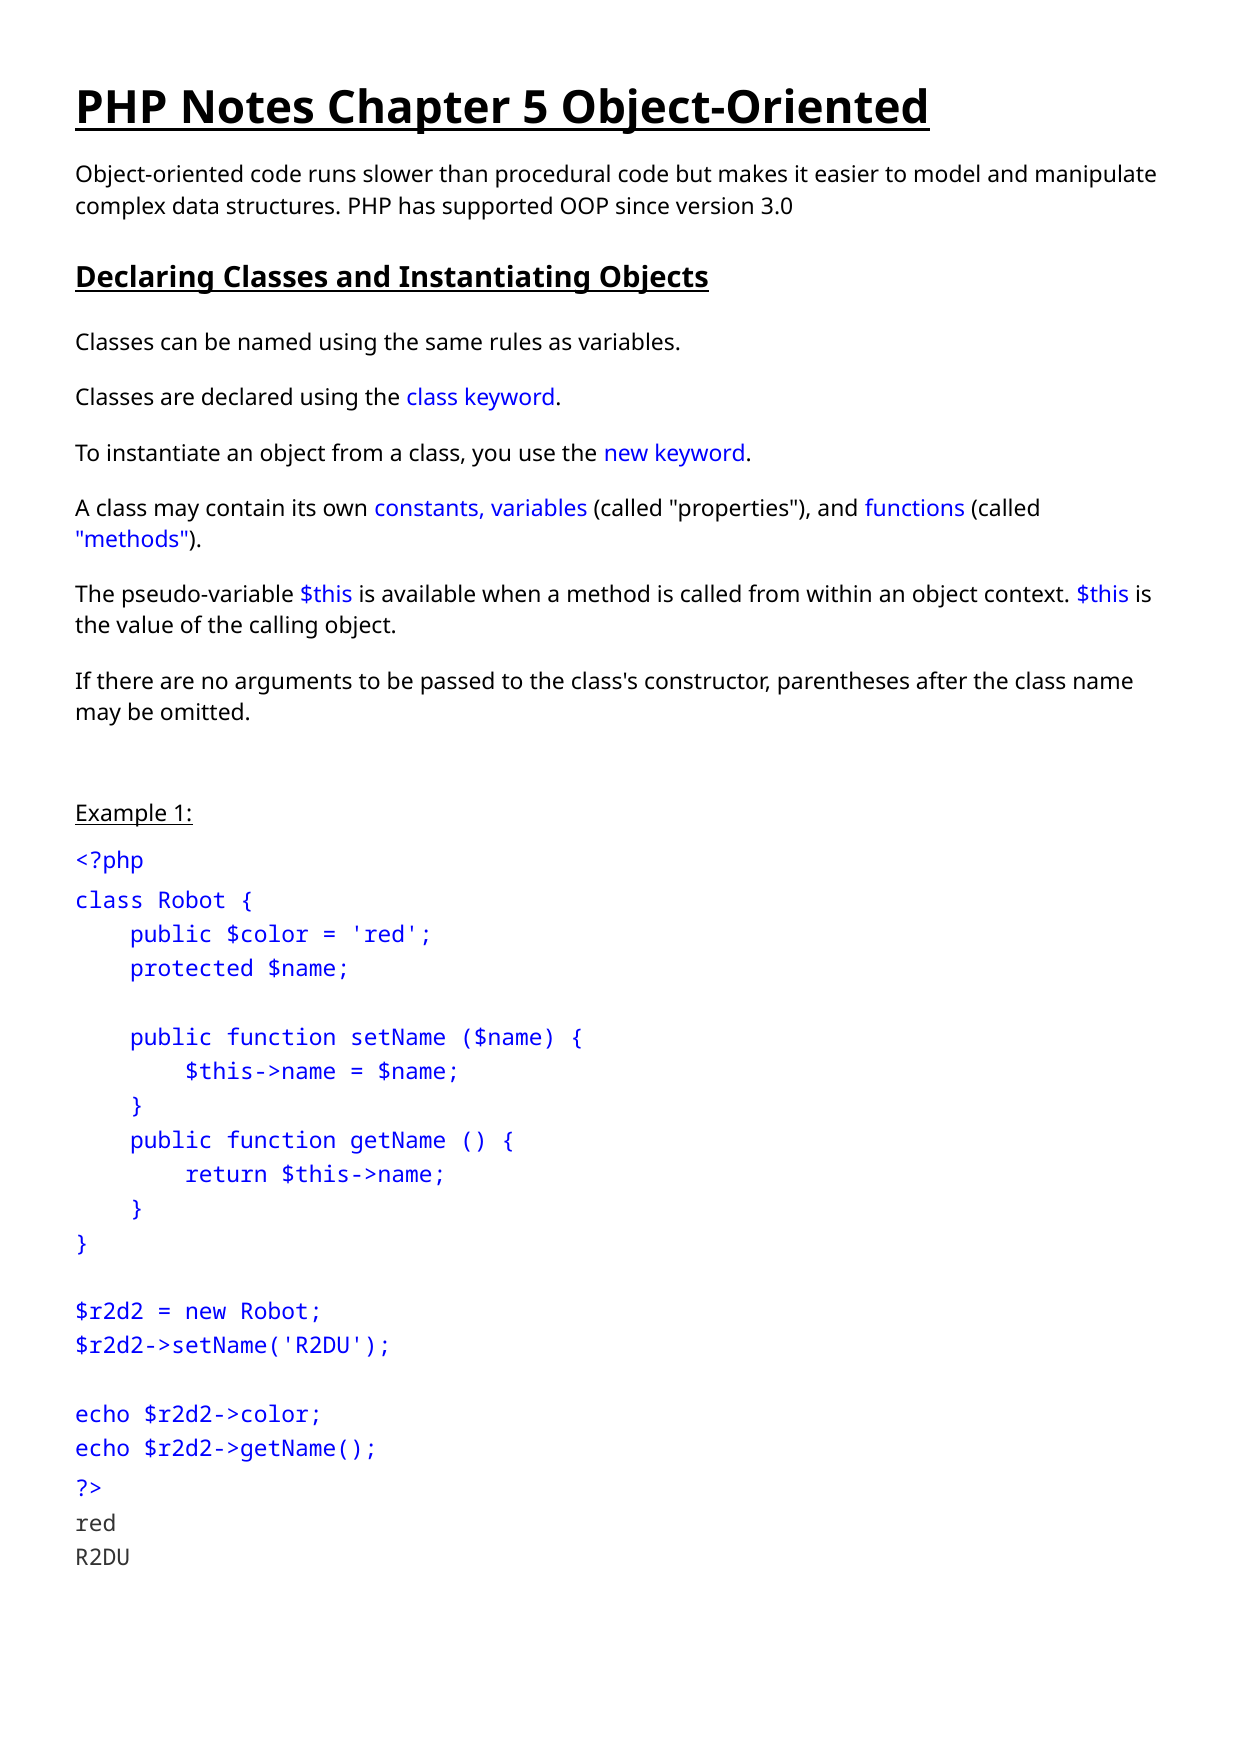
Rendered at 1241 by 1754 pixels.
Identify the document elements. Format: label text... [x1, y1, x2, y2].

text public function setName ($name) { [75, 1021, 1166, 1052]
text $this->name = $name; [75, 1055, 1166, 1086]
text } [75, 1192, 1166, 1223]
text class Robot { [75, 884, 1166, 915]
text $r2d2->setName('R2DU'); [75, 1329, 1166, 1361]
text } [75, 1089, 1166, 1121]
text The pseudo-variable $this is available when a method is called from within an object context. $this is the value of the calling object. [75, 578, 1166, 641]
text If there are no arguments to be passed to the class's constructor, parentheses after the class name may be omitted. [75, 664, 1166, 727]
text ?> [75, 1472, 1166, 1503]
text } [75, 1226, 1166, 1258]
text public $color = 'red'; [75, 918, 1166, 949]
text PHP Notes Chapter 5 Object-Oriented [75, 75, 1166, 137]
text echo $r2d2->color; [75, 1398, 1166, 1429]
text Object-oriented code runs slower than procedural code but makes it easier to model and manipulate complex data structures. PHP has supported OOP since version 3.0 [75, 158, 1166, 221]
text <?php [75, 843, 1166, 875]
text To instantiate an object from a class, you use the new keyword. [75, 436, 1166, 468]
text echo $r2d2->getName(); [75, 1432, 1166, 1463]
text A class may contain its own constants, variables (called "properties"), and functions (called "methods"). [75, 492, 1166, 554]
text $r2d2 = new Robot; [75, 1295, 1166, 1326]
text Example 1: [75, 797, 1166, 828]
text public function getName () { [75, 1124, 1166, 1155]
text Classes can be named using the same rules as variables. [75, 326, 1166, 357]
text return $this->name; [75, 1158, 1166, 1189]
text R2DU [75, 1541, 1166, 1572]
text red [75, 1507, 1166, 1538]
text protected $name; [75, 952, 1166, 983]
text Declaring Classes and Instantiating Objects [75, 256, 1166, 296]
text Classes are declared using the class keyword. [75, 381, 1166, 412]
